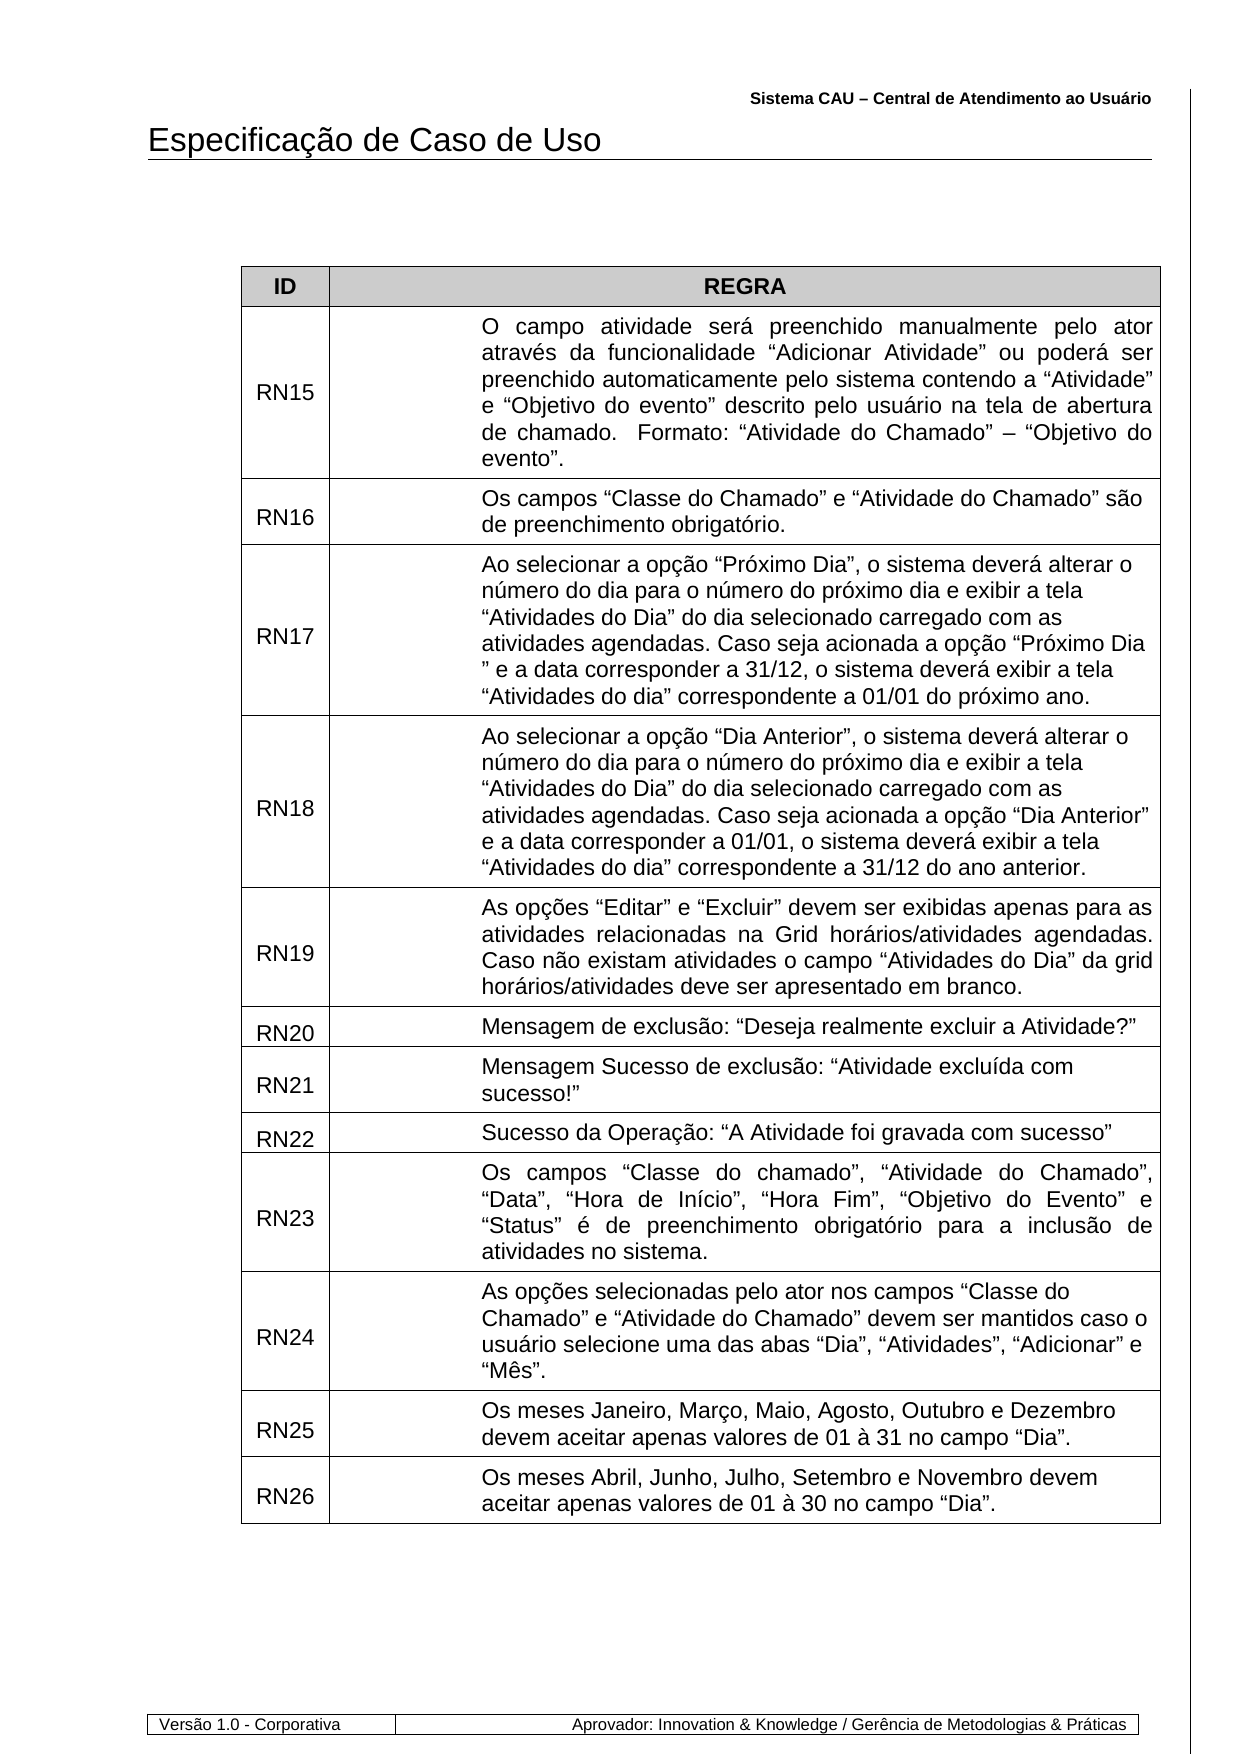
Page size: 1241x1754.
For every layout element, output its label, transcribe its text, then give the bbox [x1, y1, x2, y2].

table_cell RN26 [242, 1457, 329, 1522]
table_cell Os campos “Classe do Chamado” e “Atividade do Chamado” são de preenchimento obrigatório. [330, 479, 1160, 544]
table_cell RN24 [242, 1272, 329, 1390]
table_cell Mensagem Sucesso de exclusão: “Atividade excluída com sucesso!” [330, 1047, 1160, 1112]
table_cell As opções “Editar” e “Excluir” devem ser exibidas apenas para as atividades relacionadas na Grid horários/atividades agendadas. Caso não existam atividades o campo “Atividades do Dia” da grid horários/atividades deve ser apresentado em branco. [330, 888, 1160, 1006]
table_cell RN20 [242, 1007, 329, 1046]
table_cell RN15 [242, 307, 329, 477]
table_cell RN21 [242, 1047, 329, 1112]
table_cell Ao selecionar a opção “Próximo Dia”, o sistema deverá alterar o número do dia para o número do próximo dia e exibir a tela “Atividades do Dia” do dia selecionado carregado com as atividades agendadas. Caso seja acionada a opção “Próximo Dia ” e a data corresponder a 31/12, o sistema deverá exibir a tela “Atividades do dia” correspondente a 01/01 do próximo ano. [330, 545, 1160, 715]
table_cell RN17 [242, 545, 329, 715]
table_cell RN18 [242, 716, 329, 887]
table_header REGRA [330, 267, 1160, 306]
table_cell RN16 [242, 479, 329, 544]
table_cell O campo atividade será preenchido manualmente pelo ator através da funcionalidade “Adicionar Atividade” ou poderá ser preenchido automaticamente pelo sistema contendo a “Atividade” e “Objetivo do evento” descrito pelo usuário na tela de abertura de chamado. Formato: “Atividade do Chamado” – “Objetivo do evento”. [330, 307, 1160, 477]
table_cell RN23 [242, 1153, 329, 1271]
table_cell Ao selecionar a opção “Dia Anterior”, o sistema deverá alterar o número do dia para o número do próximo dia e exibir a tela “Atividades do Dia” do dia selecionado carregado com as atividades agendadas. Caso seja acionada a opção “Dia Anterior” e a data corresponder a 01/01, o sistema deverá exibir a tela “Atividades do dia” correspondente a 31/12 do ano anterior. [330, 716, 1160, 887]
table_cell Mensagem de exclusão: “Deseja realmente excluir a Atividade?” [330, 1007, 1160, 1046]
table_cell RN19 [242, 888, 329, 1006]
table_header ID [242, 267, 329, 306]
table_cell Os campos “Classe do chamado”, “Atividade do Chamado”, “Data”, “Hora de Início”, “Hora Fim”, “Objetivo do Evento” e “Status” é de preenchimento obrigatório para a inclusão de atividades no sistema. [330, 1153, 1160, 1271]
table_cell As opções selecionadas pelo ator nos campos “Classe do Chamado” e “Atividade do Chamado” devem ser mantidos caso o usuário selecione uma das abas “Dia”, “Atividades”, “Adicionar” e “Mês”. [330, 1272, 1160, 1390]
table_cell RN22 [242, 1113, 329, 1152]
table_cell RN25 [242, 1391, 329, 1456]
table_cell Sucesso da Operação: “A Atividade foi gravada com sucesso” [330, 1113, 1160, 1152]
table_cell Os meses Janeiro, Março, Maio, Agosto, Outubro e Dezembro devem aceitar apenas valores de 01 à 31 no campo “Dia”. [330, 1391, 1160, 1456]
table_cell Os meses Abril, Junho, Julho, Setembro e Novembro devem aceitar apenas valores de 01 à 30 no campo “Dia”. [330, 1457, 1160, 1522]
